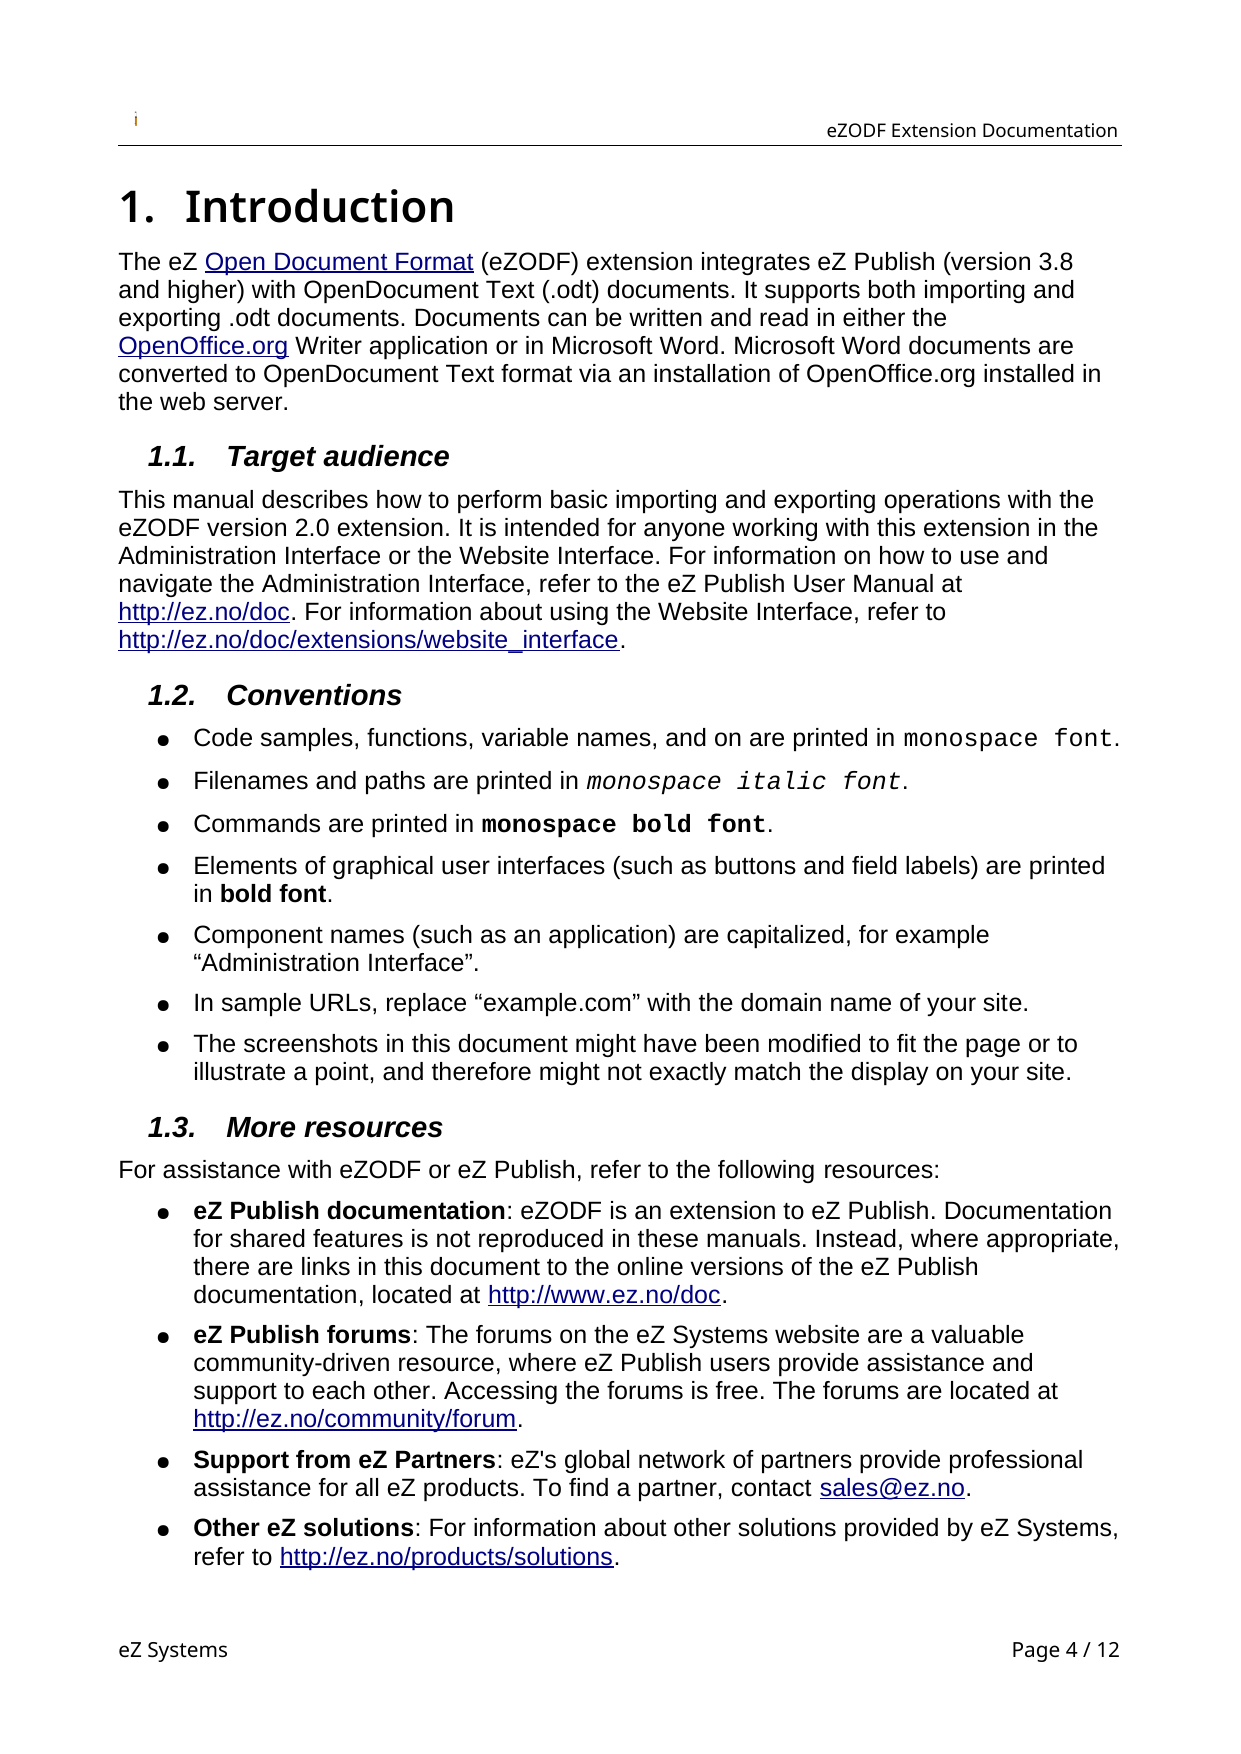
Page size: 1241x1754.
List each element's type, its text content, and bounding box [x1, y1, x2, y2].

text For assistance with eZODF or eZ Publish, refer to the following resources: [118, 1156, 1122, 1184]
list Support from eZ Partners: eZ's global network of partners provide professional assistance for all eZ products. To find a partner, contact sales@ez.no. [156, 1446, 1122, 1502]
list Component names (such as an application) are capitalized, for example “Administration Interface”. [156, 921, 1122, 977]
list Elements of graphical user interfaces (such as buttons and field labels) are printed in bold font. [156, 852, 1122, 908]
text This manual describes how to perform basic importing and exporting operations with the eZODF version 2.0 extension. It is intended for anyone working with this extension in the Administration Interface or the Website Interface. For information on how to use and navigate the Administration Interface, refer to the eZ Publish User Manual at http://ez.no/doc. For information about using the Website Interface, refer to http://ez.no/doc/extensions/website_interface. [118, 486, 1122, 654]
list Code samples, functions, variable names, and on are printed in monospace font. [156, 724, 1122, 754]
list In sample URLs, replace “example.com” with the domain name of your site. [156, 989, 1122, 1017]
subtitle Target audience [148, 440, 1122, 473]
list eZ Publish documentation: eZODF is an extension to eZ Publish. Documentation for shared features is not reproduced in these manuals. Instead, where appropriate, there are links in this document to the online versions of the eZ Publish documentation, located at http://www.ez.no/doc. [156, 1196, 1122, 1308]
subtitle Introduction [118, 175, 1122, 235]
list eZ Publish forums: The forums on the eZ Systems website are a valuable community-driven resource, where eZ Publish users provide assistance and support to each other. Accessing the forums is free. The forums are located at http://ez.no/community/forum. [156, 1321, 1122, 1433]
subtitle Conventions [148, 679, 1122, 711]
list The screenshots in this document might have been modified to fit the page or to illustrate a point, and therefore might not exactly match the display on your site. [156, 1030, 1122, 1086]
subtitle More resources [148, 1111, 1122, 1143]
list Commands are printed in monospace bold font. [156, 809, 1122, 839]
list Filenames and paths are printed in monospace italic font. [156, 767, 1122, 797]
list Other eZ solutions: For information about other solutions provided by eZ Systems, refer to http://ez.no/products/solutions. [156, 1514, 1122, 1570]
